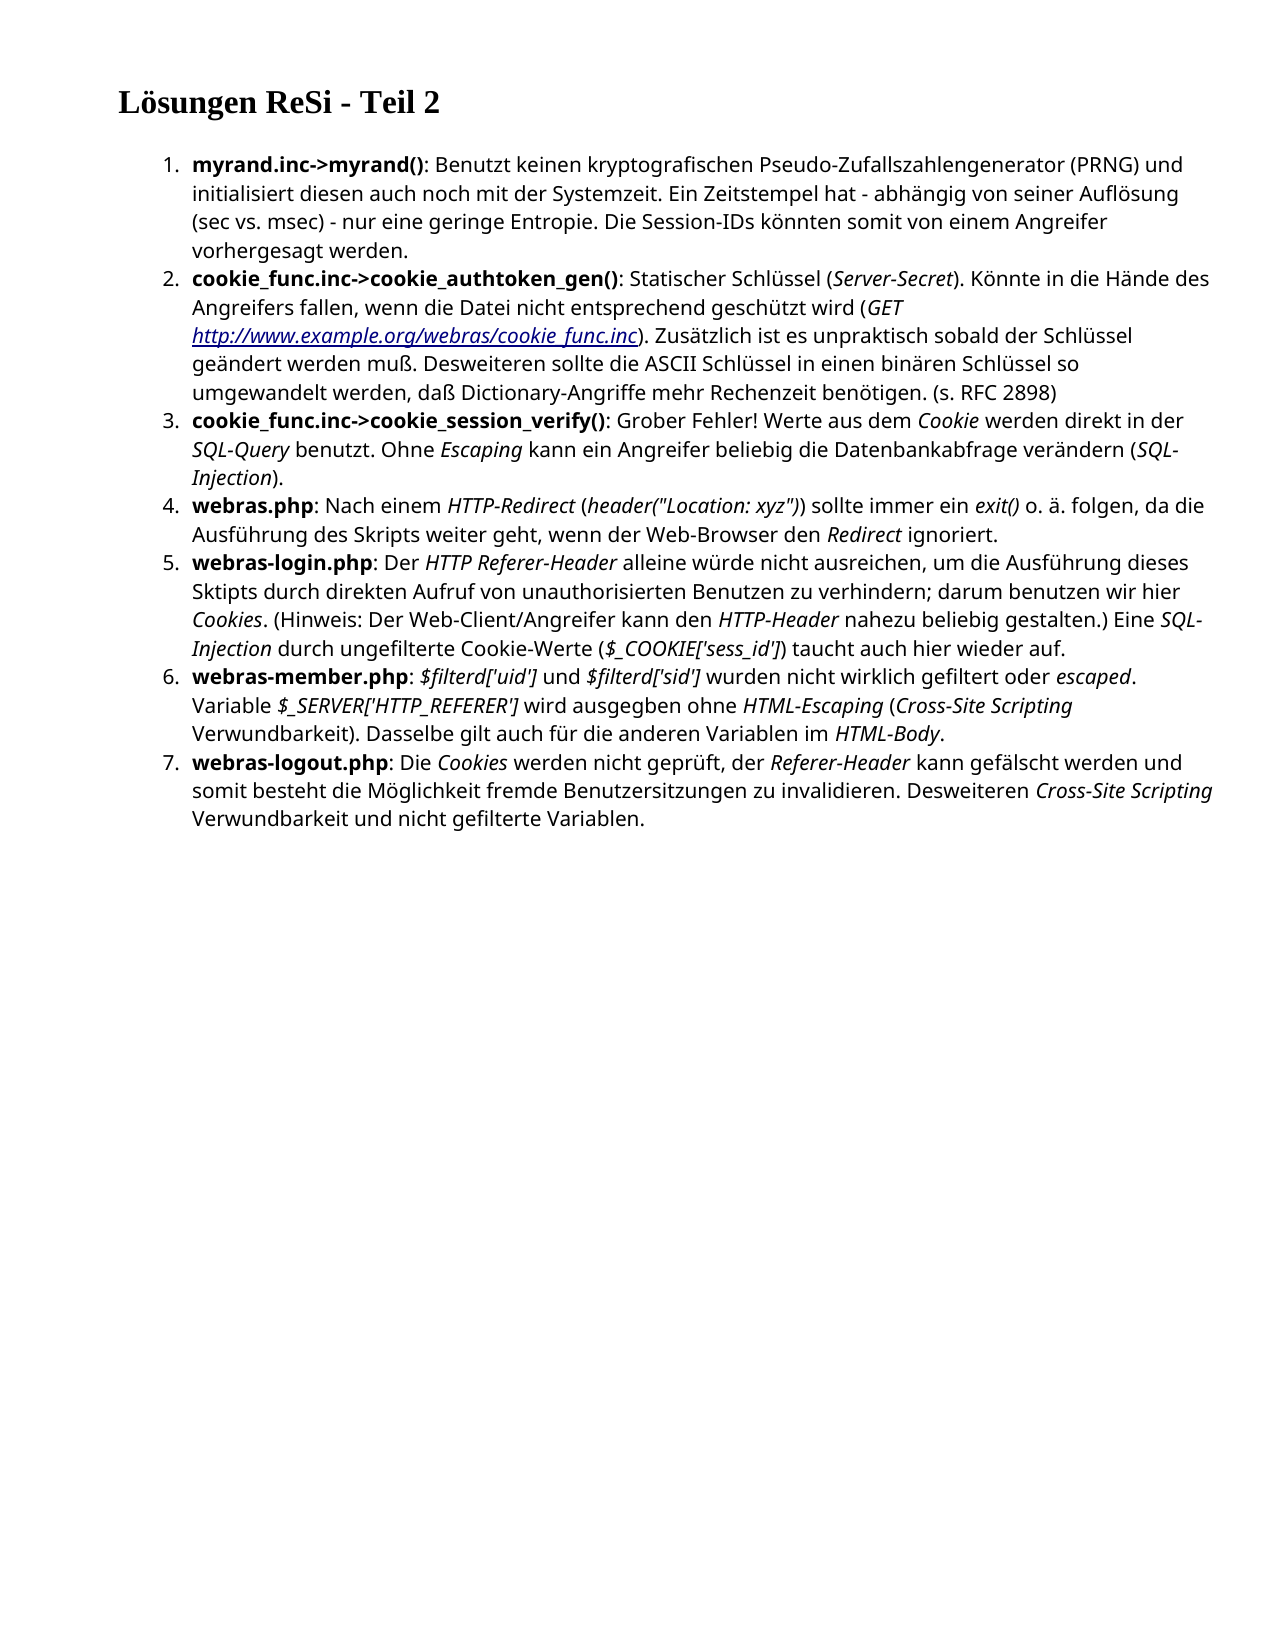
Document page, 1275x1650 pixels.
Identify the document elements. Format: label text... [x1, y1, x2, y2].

list webras.php: Nach einem HTTP-Redirect (header("Location: xyz")) sollte immer ein exit() o. ä. folgen, da die Ausführung des Skripts weiter geht, wenn der Web-Browser den Redirect ignoriert. [162, 492, 1216, 548]
list cookie_func.inc->cookie_session_verify(): Grober Fehler! Werte aus dem Cookie werden direkt in der SQL-Query benutzt. Ohne Escaping kann ein Angreifer beliebig die Datenbankabfrage verändern (SQL-Injection). [162, 406, 1216, 492]
list webras-logout.php: Die Cookies werden nicht geprüft, der Referer-Header kann gefälscht werden und somit besteht die Möglichkeit fremde Benutzersitzungen zu invalidieren. Desweiteren Cross-Site Scripting Verwundbarkeit und nicht gefilterte Variablen. [162, 748, 1216, 833]
list webras-member.php: $filterd['uid'] und $filterd['sid'] wurden nicht wirklich gefiltert oder escaped. Variable $_SERVER['HTTP_REFERER'] wird ausgegben ohne HTML-Escaping (Cross-Site Scripting Verwundbarkeit). Dasselbe gilt auch für die anderen Variablen im HTML-Body. [162, 662, 1216, 748]
list cookie_func.inc->cookie_authtoken_gen(): Statischer Schlüssel (Server-Secret). Könnte in die Hände des Angreifers fallen, wenn die Datei nicht entsprechend geschützt wird (GET http://www.example.org/webras/cookie_func.inc). Zusätzlich ist es unpraktisch sobald der Schlüssel geändert werden muß. Desweiteren sollte die ASCII Schlüssel in einen binären Schlüssel so umgewandelt werden, daß Dictionary-Angriffe mehr Rechenzeit benötigen. (s. RFC 2898) [162, 264, 1216, 406]
list webras-login.php: Der HTTP Referer-Header alleine würde nicht ausreichen, um die Ausführung dieses Sktipts durch direkten Aufruf von unauthorisierten Benutzen zu verhindern; darum benutzen wir hier Cookies. (Hinweis: Der Web-Client/Angreifer kann den HTTP-Header nahezu beliebig gestalten.) Eine SQL-Injection durch ungefilterte Cookie-Werte ($_COOKIE['sess_id']) taucht auch hier wieder auf. [162, 548, 1216, 662]
list myrand.inc->myrand(): Benutzt keinen kryptografischen Pseudo-Zufallszahlengenerator (PRNG) und initialisiert diesen auch noch mit der Systemzeit. Ein Zeitstempel hat - abhängig von seiner Auflösung (sec vs. msec) - nur eine geringe Entropie. Die Session-IDs könnten somit von einem Angreifer vorhergesagt werden. [162, 150, 1216, 264]
subtitle Lösungen ReSi - Teil 2 [118, 84, 1216, 121]
